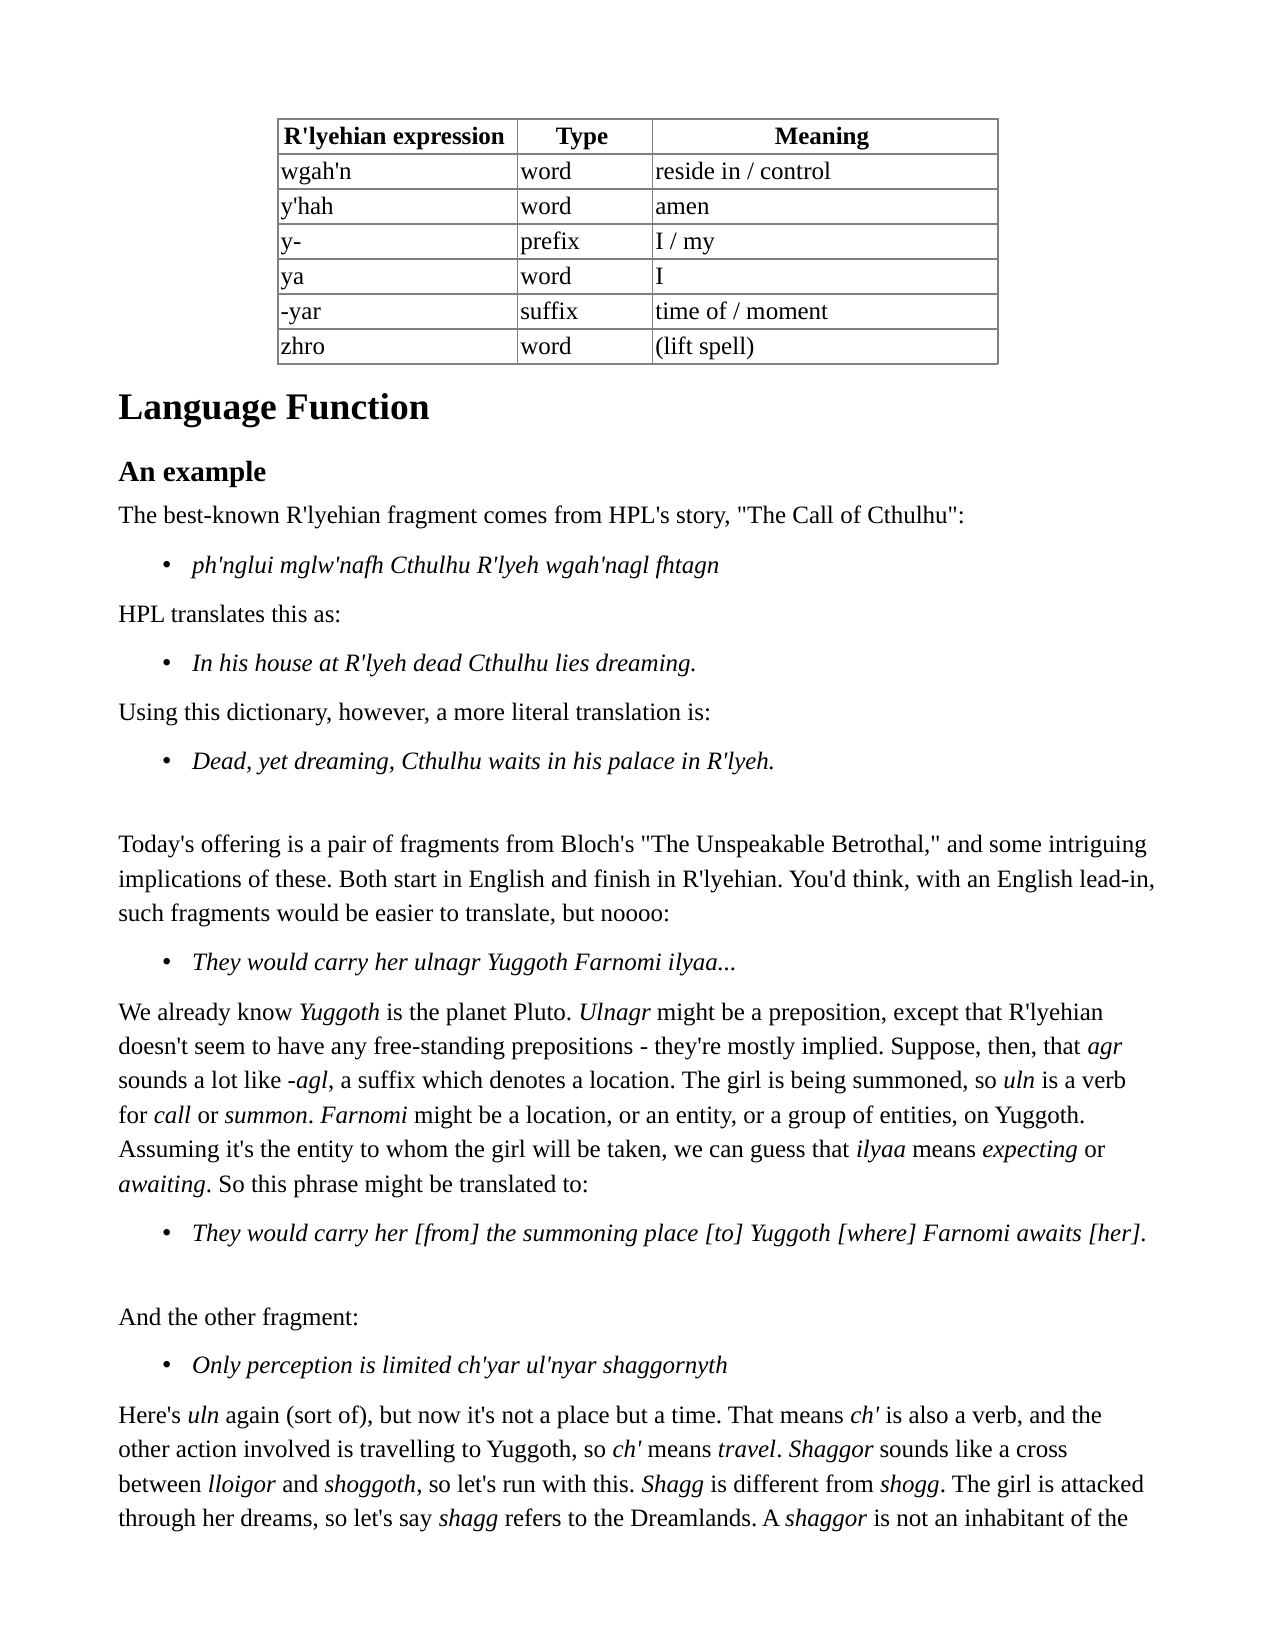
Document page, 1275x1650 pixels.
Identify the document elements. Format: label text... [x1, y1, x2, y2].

table_cell word [518, 330, 652, 363]
subtitle Language Function [118, 384, 1157, 427]
text We already know Yuggoth is the planet Pluto. Ulnagr might be a preposition, except that R'lyehian doesn't seem to have any free-standing prepositions - they're mostly implied. Suppose, then, that agr sounds a lot like -agl, a suffix which denotes a location. The girl is being summoned, so uln is a verb for call or summon. Farnomi might be a location, or an entity, or a group of entities, on Yuggoth. Assuming it's the entity to whom the girl will be taken, we can guess that ilyaa means expecting or awaiting. So this phrase might be translated to: [118, 997, 1157, 1198]
text HPL translates this as: [118, 599, 1157, 627]
table_cell time of / moment [653, 295, 997, 328]
table_cell (lift spell) [653, 330, 997, 363]
table_cell word [518, 190, 652, 223]
table_cell amen [653, 190, 997, 223]
list Only perception is limited ch'yar ul'nyar shaggornyth [162, 1351, 1157, 1379]
table_cell wgah'n [279, 155, 517, 188]
text And the other fragment: [118, 1267, 1157, 1330]
table_header Meaning [653, 120, 997, 153]
table_cell -yar [279, 295, 517, 328]
text Today's offering is a pair of fragments from Bloch's "The Unspeakable Betrothal," and some intriguing implications of these. Both start in English and finish in R'lyehian. You'd think, with an English lead-in, such fragments would be easier to translate, but noooo: [118, 795, 1157, 927]
table_cell word [518, 260, 652, 293]
table_cell y'hah [279, 190, 517, 223]
table_cell ya [279, 260, 517, 293]
table_header R'lyehian expression [279, 120, 517, 153]
table_cell I / my [653, 225, 997, 258]
list Dead, yet dreaming, Cthulhu waits in his palace in R'lyeh. [162, 746, 1157, 775]
text The best-known R'lyehian fragment comes from HPL's story, "The Call of Cthulhu": [118, 501, 1157, 529]
table_cell reside in / control [653, 155, 997, 188]
table_cell I [653, 260, 997, 293]
table_cell suffix [518, 295, 652, 328]
text Using this dictionary, however, a more literal translation is: [118, 697, 1157, 726]
list They would carry her ulnagr Yuggoth Farnomi ilyaa... [162, 947, 1157, 976]
table_cell zhro [279, 330, 517, 363]
subtitle An example [118, 454, 1157, 488]
text Here's uln again (sort of), but now it's not a place but a time. That means ch' is also a verb, and the other action involved is travelling to Yuggoth, so ch' means travel. Shaggor sounds like a cross between lloigor and shoggoth, so let's run with this. Shagg is different from shogg. The girl is attacked through her dreams, so let's say shagg refers to the Dreamlands. A shaggor is not an inhabitant of the [118, 1400, 1157, 1532]
list ph'nglui mglw'nafh Cthulhu R'lyeh wgah'nagl fhtagn [162, 550, 1157, 578]
list In his house at R'lyeh dead Cthulhu lies dreaming. [162, 648, 1157, 677]
table_cell word [518, 155, 652, 188]
table_cell prefix [518, 225, 652, 258]
list They would carry her [from] the summoning place [to] Yuggoth [where] Farnomi awaits [her]. [162, 1218, 1157, 1247]
table_cell y- [279, 225, 517, 258]
table_header Type [518, 120, 652, 153]
